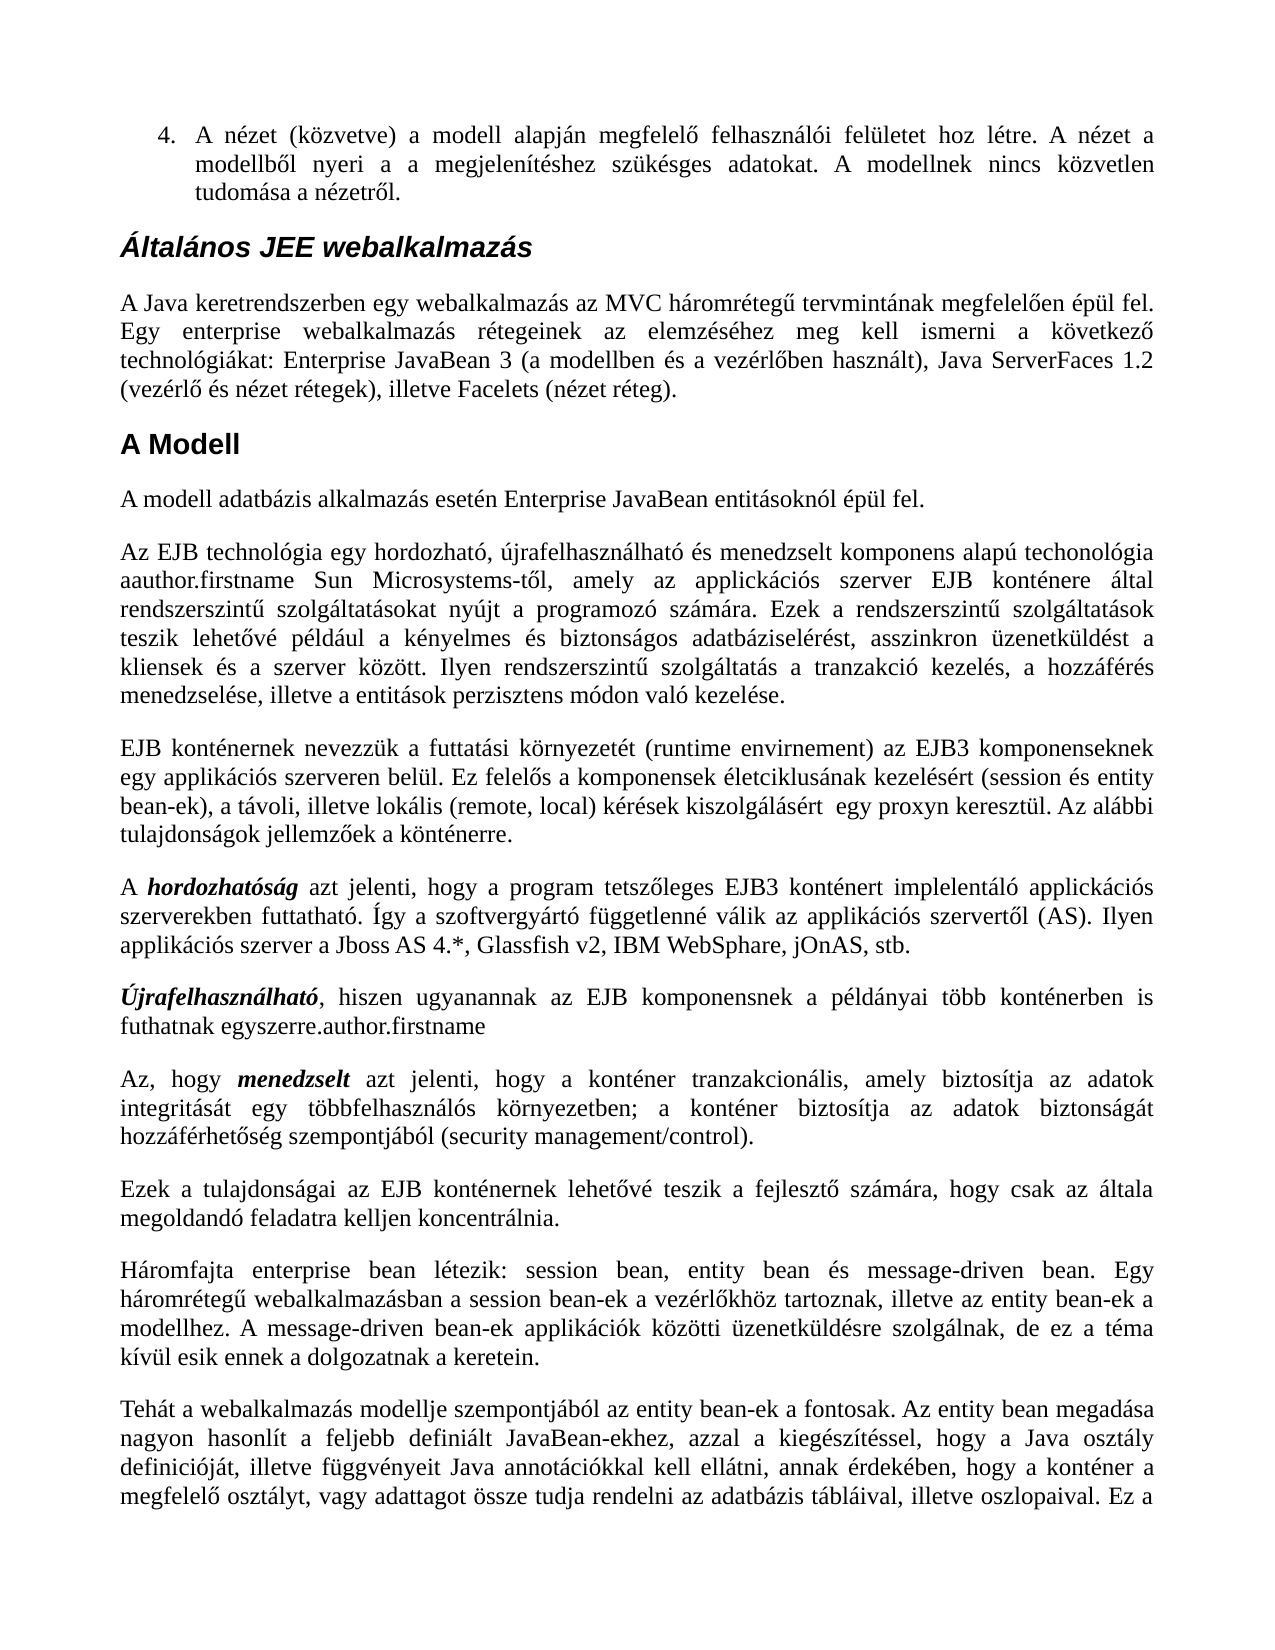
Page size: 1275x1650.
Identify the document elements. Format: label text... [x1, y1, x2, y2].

text Az EJB technológia egy hordozható, újrafelhasználható és menedzselt komponens alapú techonológia aauthor.firstname Sun Microsystems-től, amely az applickációs szerver EJB konténere által rendszerszintű szolgáltatásokat nyújt a programozó számára. Ezek a rendszerszintű szolgáltatások teszik lehetővé például a kényelmes és biztonságos adatbáziselérést, asszinkron üzenetküldést a kliensek és a szerver között. Ilyen rendszerszintű szolgáltatás a tranzakció kezelés, a hozzáférés menedzselése, illetve a entitások perzisztens módon való kezelése. [120, 537, 1155, 709]
text Háromfajta enterprise bean létezik: session bean, entity bean és message-driven bean. Egy háromrétegű webalkalmazásban a session bean-ek a vezérlőkhöz tartoznak, illetve az entity bean-ek a modellhez. A message-driven bean-ek applikációk közötti üzenetküldésre szolgálnak, de ez a téma kívül esik ennek a dolgozatnak a keretein. [120, 1256, 1155, 1371]
text A modell adatbázis alkalmazás esetén Enterprise JavaBean entitásoknól épül fel. [120, 484, 1155, 513]
subtitle Általános JEE webalkalmazás [120, 230, 1155, 264]
text EJB konténernek nevezzük a futtatási környezetét (runtime envirnement) az EJB3 komponenseknek egy applikációs szerveren belül. Ez felelős a komponensek életciklusának kezelésért (session és entity bean-ek), a távoli, illetve lokális (remote, local) kérések kiszolgálásért egy proxyn keresztül. Az alábbi tulajdonságok jellemzőek a könténerre. [120, 733, 1155, 848]
text Ezek a tulajdonságai az EJB konténernek lehetővé teszik a fejlesztő számára, hogy csak az általa megoldandó feladatra kelljen koncentrálnia. [120, 1174, 1155, 1232]
text Tehát a webalkalmazás modellje szempontjából az entity bean-ek a fontosak. Az entity bean megadása nagyon hasonlít a feljebb definiált JavaBean-ekhez, azzal a kiegészítéssel, hogy a Java osztály definicióját, illetve függvényeit Java annotációkkal kell ellátni, annak érdekében, hogy a konténer a megfelelő osztályt, vagy adattagot össze tudja rendelni az adatbázis tábláival, illetve oszlopaival. Ez a [120, 1394, 1155, 1509]
text Újrafelhasználható, hiszen ugyanannak az EJB komponensnek a példányai több konténerben is futhatnak egyszerre.author.firstname [120, 982, 1155, 1040]
text Az, hogy menedzselt azt jelenti, hogy a konténer tranzakcionális, amely biztosítja az adatok integritását egy többfelhasználós környezetben; a konténer biztosítja az adatok biztonságát hozzáférhetőség szempontjából (security management/control). [120, 1064, 1155, 1150]
list A nézet (közvetve) a modell alapján megfelelő felhasználói felületet hoz létre. A nézet a modellből nyeri a a megjelenítéshez szükésges adatokat. A modellnek nincs közvetlen tudomása a nézetről. [157, 120, 1155, 206]
text A hordozhatóság azt jelenti, hogy a program tetszőleges EJB3 konténert implelentáló applickációs szerverekben futtatható. Így a szoftvergyártó függetlenné válik az applikációs szervertől (AS). Ilyen applikációs szerver a Jboss AS 4.*, Glassfish v2, IBM WebSphare, jOnAS, stb. [120, 872, 1155, 958]
text A Java keretrendszerben egy webalkalmazás az MVC háromrétegű tervmintának megfelelően épül fel. Egy enterprise webalkalmazás rétegeinek az elemzéséhez meg kell ismerni a következő technológiákat: Enterprise JavaBean 3 (a modellben és a vezérlőben használt), Java ServerFaces 1.2 (vezérlő és nézet rétegek), illetve Facelets (nézet réteg). [120, 288, 1155, 403]
subtitle A Modell [120, 427, 1155, 460]
